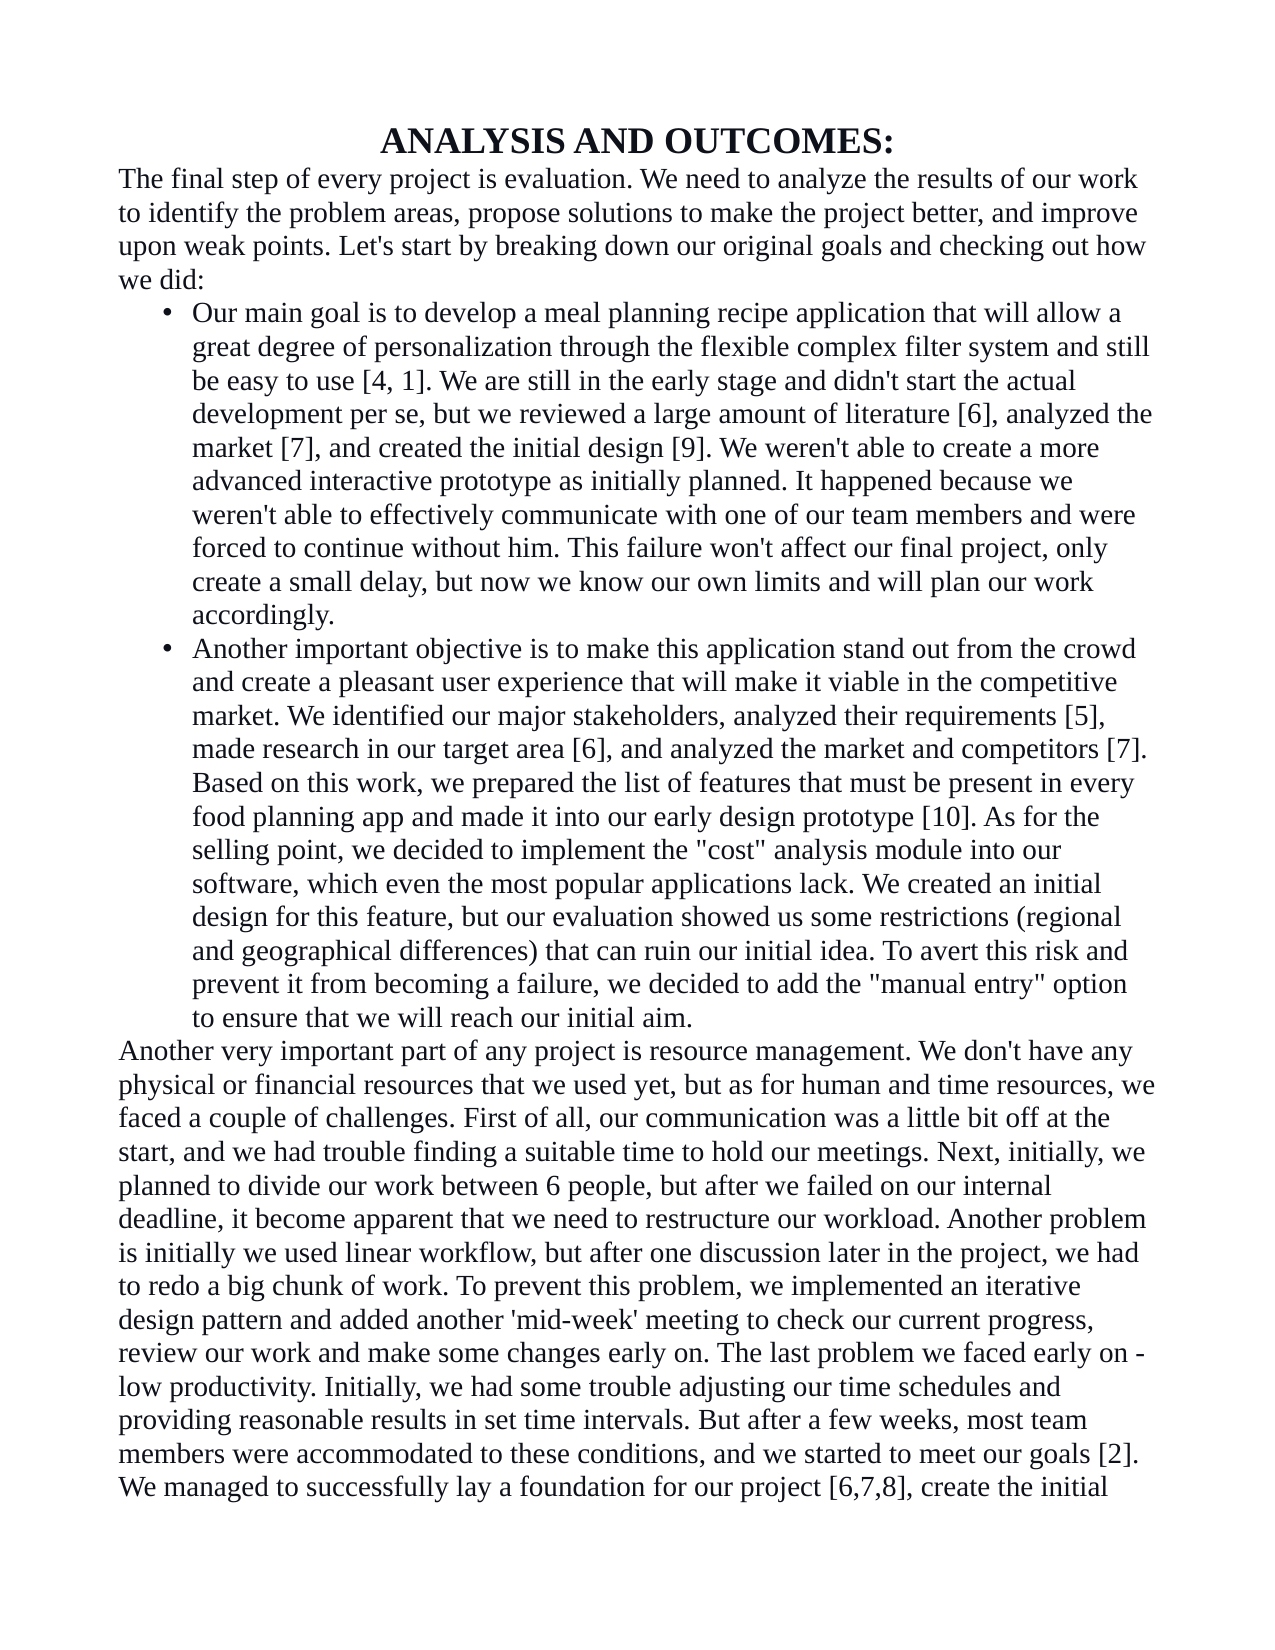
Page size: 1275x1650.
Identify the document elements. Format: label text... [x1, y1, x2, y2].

list Our main goal is to develop a meal planning recipe application that will allow a great degree of personalization through the flexible complex filter system and still be easy to use [4, 1]. We are still in the early stage and didn't start the actual development per se, but we reviewed a large amount of literature [6], analyzed the market [7], and created the initial design [9]. We weren't able to create a more advanced interactive prototype as initially planned. It happened because we weren't able to effectively communicate with one of our team members and were forced to continue without him. This failure won't affect our final project, only create a small delay, but now we know our own limits and will plan our work accordingly. [162, 295, 1157, 631]
list Another important objective is to make this application stand out from the crowd and create a pleasant user experience that will make it viable in the competitive market. We identified our major stakeholders, analyzed their requirements [5], made research in our target area [6], and analyzed the market and competitors [7]. Based on this work, we prepared the list of features that must be present in every food planning app and made it into our early design prototype [10]. As for the selling point, we decided to implement the "cost" analysis module into our software, which even the most popular applications lack. We created an initial design for this feature, but our evaluation showed us some restrictions (regional and geographical differences) that can ruin our initial idea. To avert this risk and prevent it from becoming a failure, we decided to add the "manual entry" option to ensure that we will reach our initial aim. [162, 631, 1157, 1033]
text We managed to successfully lay a foundation for our project [6,7,8], create the initial [118, 1469, 1157, 1503]
text Another very important part of any project is resource management. We don't have any physical or financial resources that we used yet, but as for human and time resources, we faced a couple of challenges. First of all, our communication was a little bit off at the start, and we had trouble finding a suitable time to hold our meetings. Next, initially, we planned to divide our work between 6 people, but after we failed on our internal deadline, it become apparent that we need to restructure our workload. Another problem is initially we used linear workflow, but after one discussion later in the project, we had to redo a big chunk of work. To prevent this problem, we implemented an iterative design pattern and added another 'mid-week' meeting to check our current progress, review our work and make some changes early on. The last problem we faced early on - low productivity. Initially, we had some trouble adjusting our time schedules and providing reasonable results in set time intervals. But after a few weeks, most team members were accommodated to these conditions, and we started to meet our goals [2]. [118, 1033, 1157, 1469]
text The final step of every project is evaluation. We need to analyze the results of our work to identify the problem areas, propose solutions to make the project better, and improve upon weak points. Let's start by breaking down our original goals and checking out how we did: [118, 161, 1157, 295]
text ANALYSIS AND OUTCOMES: [118, 118, 1157, 161]
